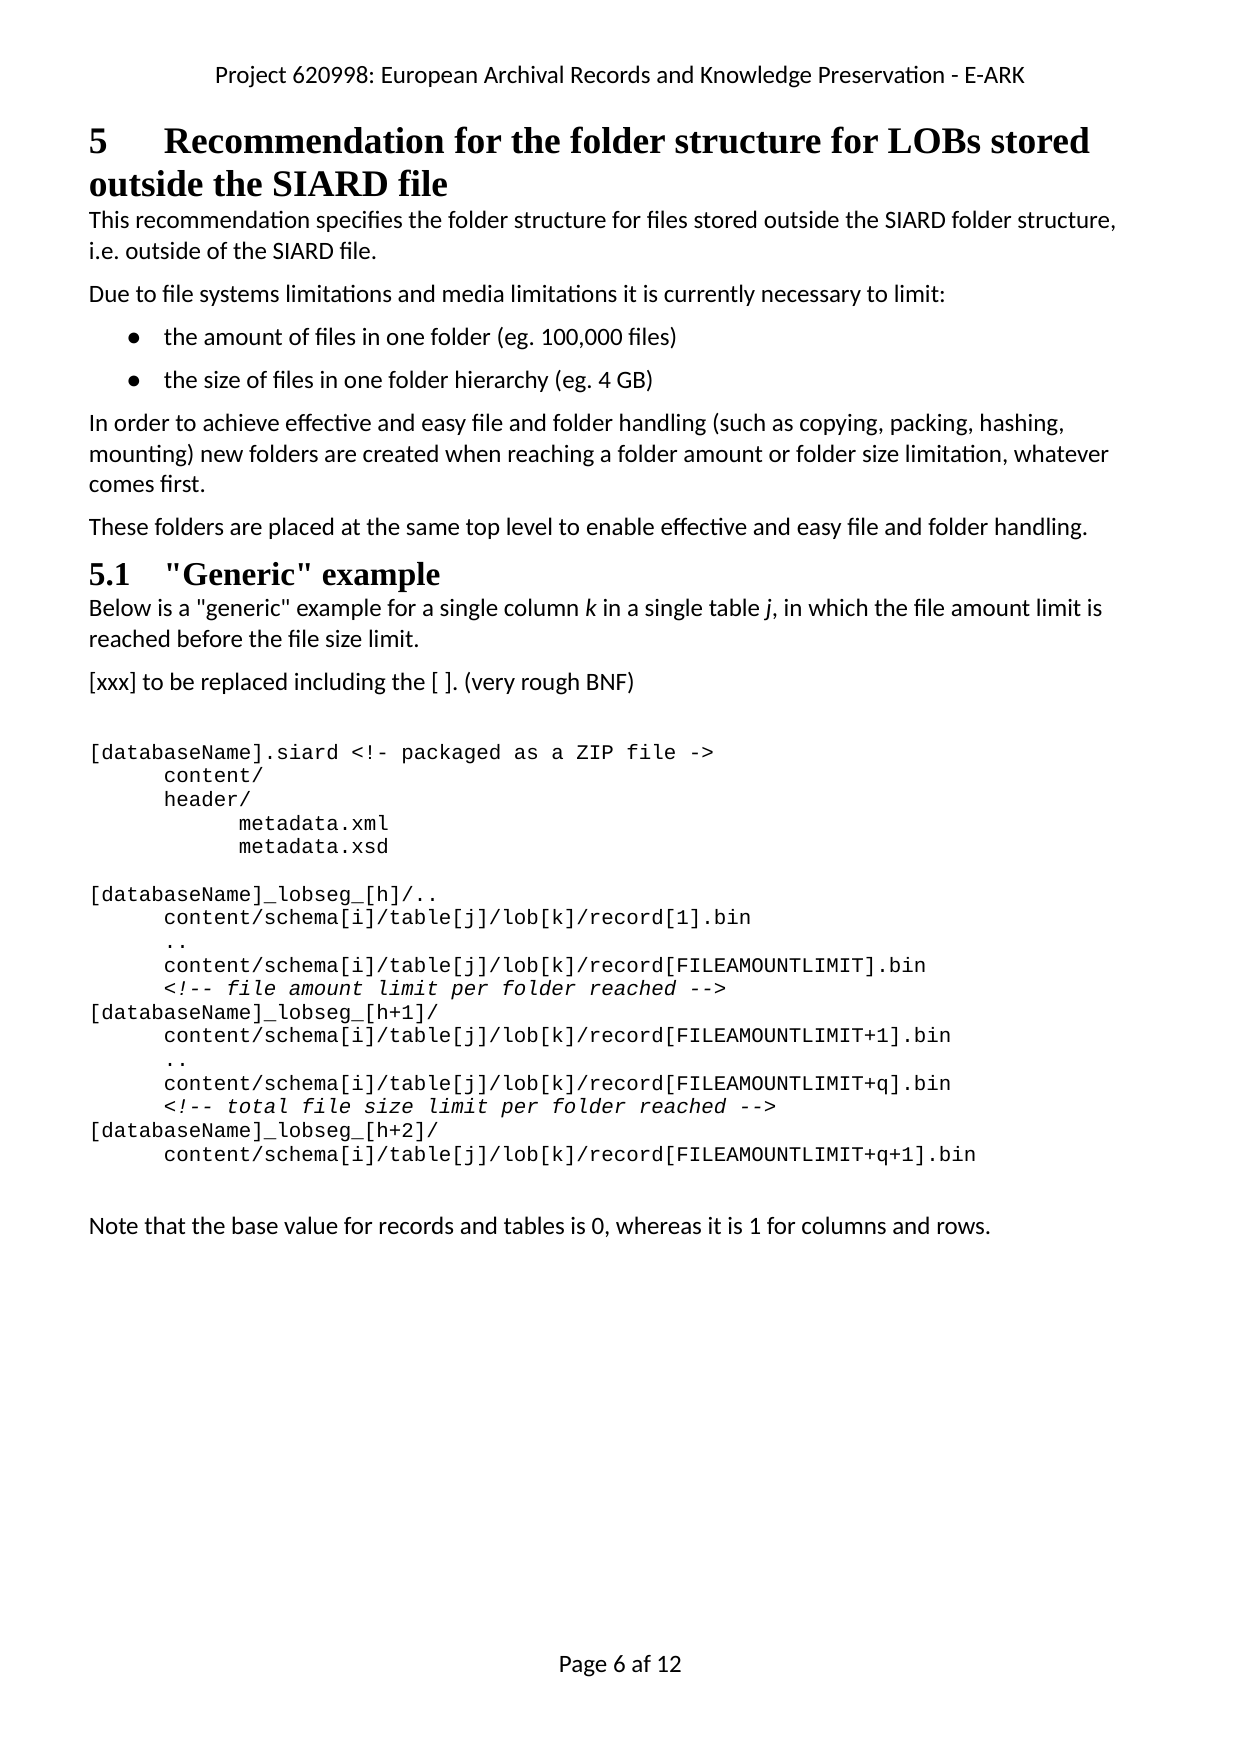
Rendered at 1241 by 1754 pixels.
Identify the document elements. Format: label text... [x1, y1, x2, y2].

list Recommendation for the folder structure for LOBs stored outside the SIARD file [89, 118, 1152, 204]
text In order to achieve effective and easy file and folder handling (such as copying, packing, hashing, mounting) new folders are created when reaching a folder amount or folder size limitation, whatever comes first. [89, 407, 1152, 499]
text Below is a "generic" example for a single column k in a single table j, in which the file amount limit is reached before the file size limit. [89, 593, 1152, 654]
text metadata.xml [89, 813, 1152, 836]
text .. [89, 931, 1152, 954]
text content/schema[i]/table[j]/lob[k]/record[FILEAMOUNTLIMIT+q].bin [89, 1073, 1152, 1096]
text metadata.xsd [89, 836, 1152, 860]
list the amount of files in one folder (eg. 100,000 files) [126, 321, 1152, 352]
text Note that the base value for records and tables is 0, whereas it is 1 for columns and rows. [89, 1210, 1152, 1241]
text content/schema[i]/table[j]/lob[k]/record[FILEAMOUNTLIMIT].bin [89, 954, 1152, 978]
text [databaseName]_lobseg_[h]/.. [89, 884, 1152, 907]
text This recommendation specifies the folder structure for files stored outside the SIARD folder structure, i.e. outside of the SIARD file. [89, 204, 1152, 266]
text content/ [89, 765, 1152, 789]
text <!-- file amount limit per folder reached --> [89, 978, 1152, 1002]
text <!-- total file size limit per folder reached --> [89, 1096, 1152, 1120]
text content/schema[i]/table[j]/lob[k]/record[FILEAMOUNTLIMIT+q+1].bin [89, 1144, 1152, 1167]
text header/ [89, 789, 1152, 813]
text [databaseName]_lobseg_[h+2]/ [89, 1120, 1152, 1144]
text [xxx] to be replaced including the [ ]. (very rough BNF) [89, 666, 1152, 697]
text .. [89, 1049, 1152, 1073]
text These folders are placed at the same top level to enable effective and easy file and folder handling. [89, 511, 1152, 542]
list "Generic" example [89, 554, 1152, 593]
text content/schema[i]/table[j]/lob[k]/record[1].bin [89, 907, 1152, 931]
text [databaseName]_lobseg_[h+1]/ [89, 1002, 1152, 1026]
text [databaseName].siard <!- packaged as a ZIP file -> [89, 742, 1152, 765]
text Due to file systems limitations and media limitations it is currently necessary to limit: [89, 278, 1152, 309]
text content/schema[i]/table[j]/lob[k]/record[FILEAMOUNTLIMIT+1].bin [89, 1026, 1152, 1049]
list the size of files in one folder hierarchy (eg. 4 GB) [126, 364, 1152, 395]
